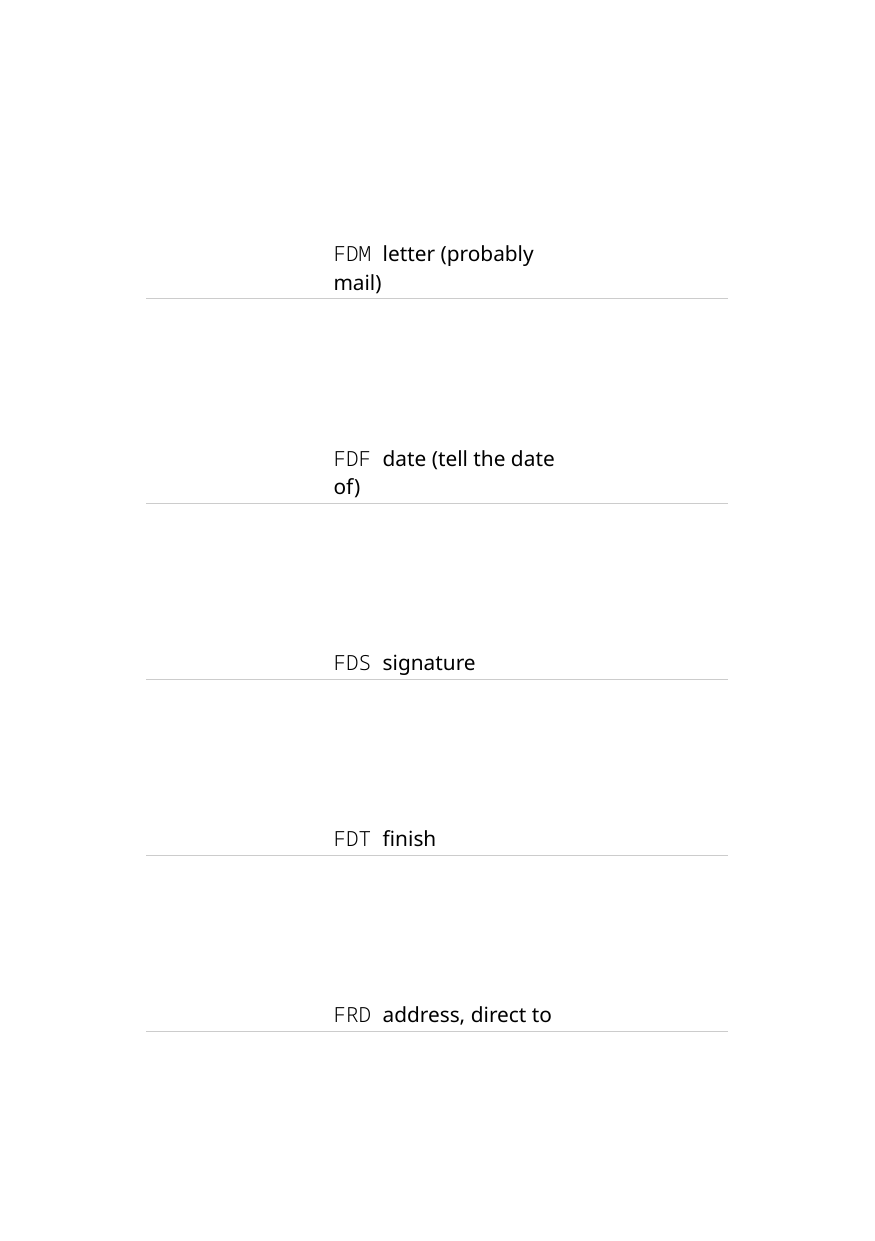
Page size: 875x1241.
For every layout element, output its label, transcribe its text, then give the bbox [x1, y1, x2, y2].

text FDM letter (probably mail) [146, 94, 728, 298]
text FDF date (tell the date of) [146, 299, 728, 503]
text FDS signature [146, 504, 728, 679]
text FDT finish [146, 680, 728, 855]
text FRD address, direct to [146, 856, 728, 1031]
